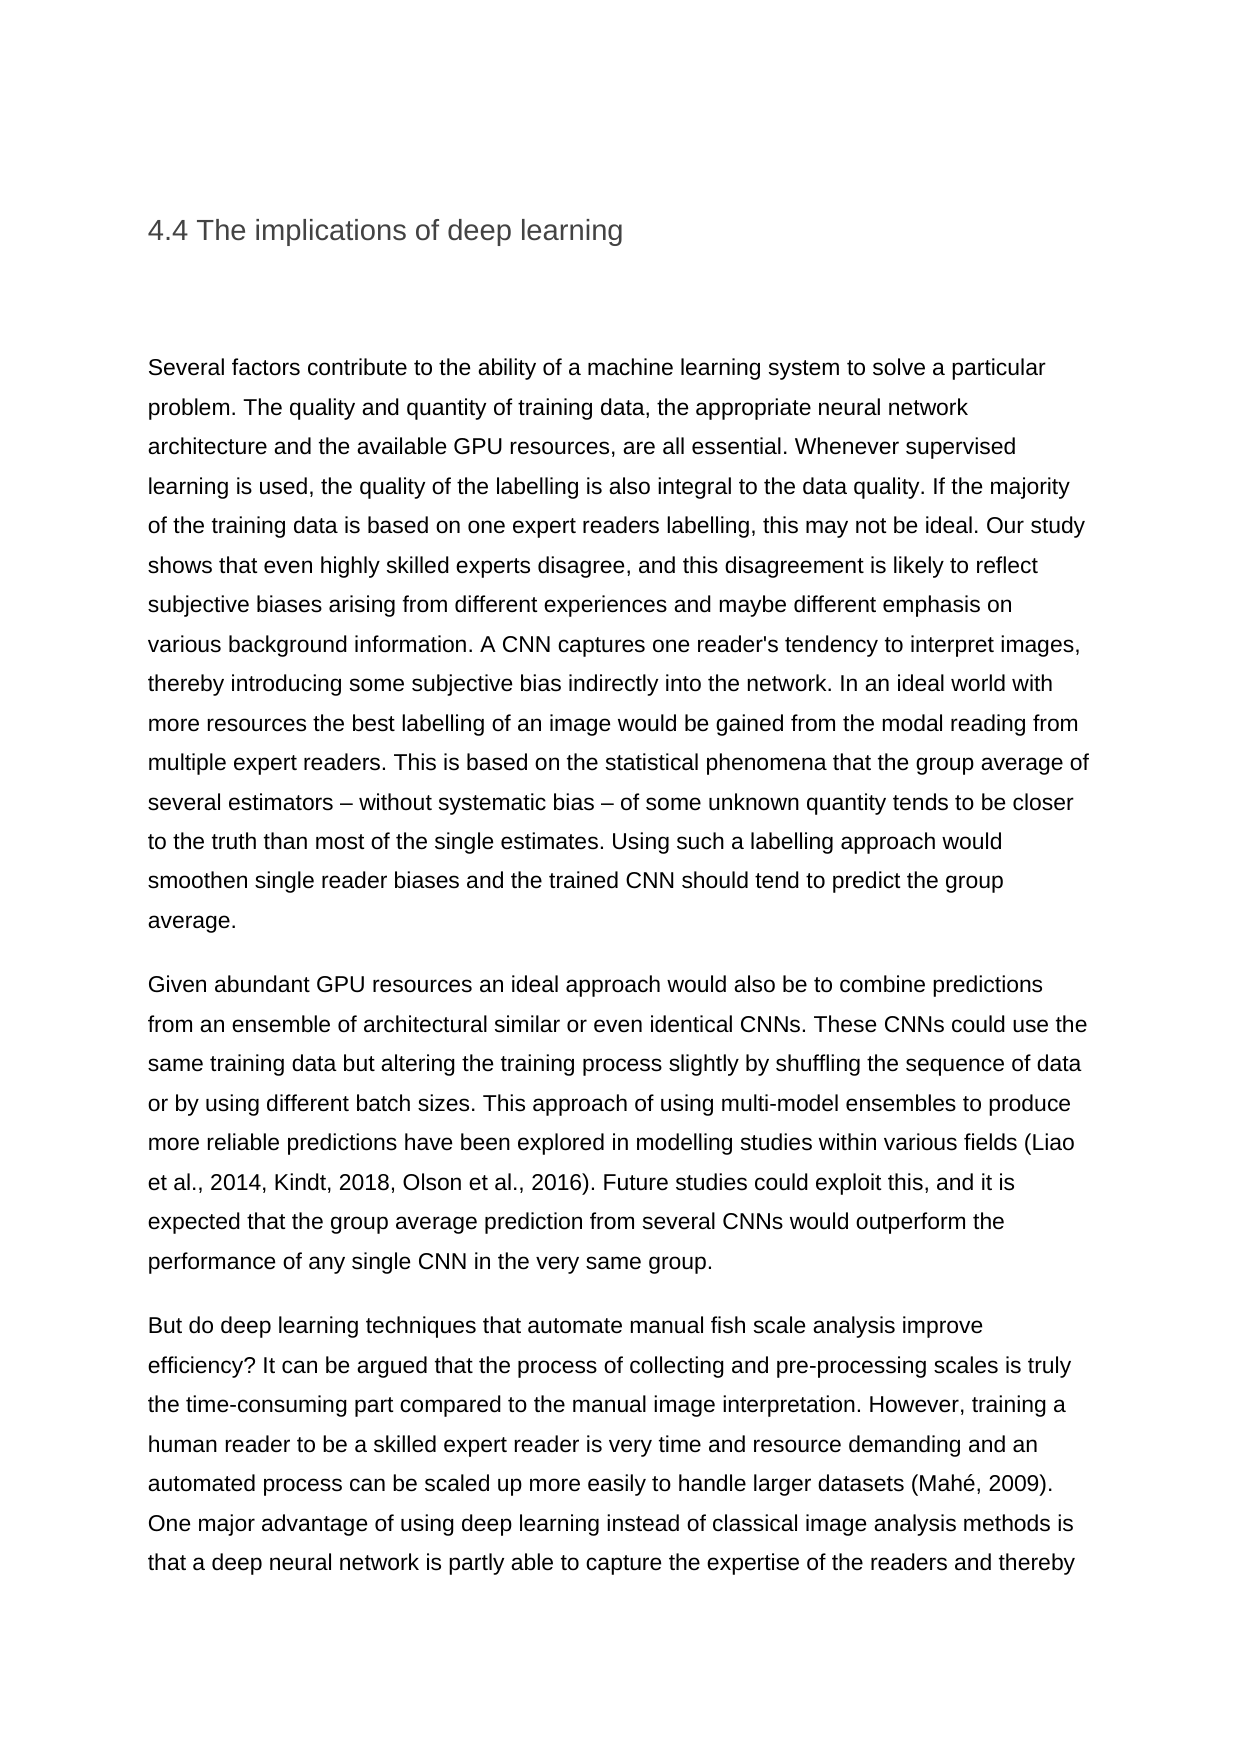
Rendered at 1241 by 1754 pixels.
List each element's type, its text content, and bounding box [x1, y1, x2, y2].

text Given abundant GPU resources an ideal approach would also be to combine predictions from an ensemble of architectural similar or even identical CNNs. These CNNs could use the same training data but altering the training process slightly by shuffling the sequence of data or by using different batch sizes. This approach of using multi-model ensembles to produce more reliable predictions have been explored in modelling studies within various fields (Liao et al., 2014, Kindt, 2018, Olson et al., 2016). Future studies could exploit this, and it is expected that the group average prediction from several CNNs would outperform the performance of any single CNN in the very same group. [148, 971, 1093, 1274]
text Several factors contribute to the ability of a machine learning system to solve a particular problem. The quality and quantity of training data, the appropriate neural network architecture and the available GPU resources, are all essential. Whenever supervised learning is used, the quality of the labelling is also integral to the data quality. If the majority of the training data is based on one expert readers labelling, this may not be ideal. Our study shows that even highly skilled experts disagree, and this disagreement is likely to reflect subjective biases arising from different experiences and maybe different emphasis on various background information. A CNN captures one reader's tendency to interpret images, thereby introducing some subjective bias indirectly into the network. In an ideal world with more resources the best labelling of an image would be gained from the modal reading from multiple expert readers. This is based on the statistical phenomena that the group average of several estimators – without systematic bias – of some unknown quantity tends to be closer to the truth than most of the single estimates. Using such a labelling approach would smoothen single reader biases and the trained CNN should tend to predict the group average. [148, 354, 1093, 933]
text But do deep learning techniques that automate manual fish scale analysis improve efficiency? It can be argued that the process of collecting and pre-processing scales is truly the time-consuming part compared to the manual image interpretation. However, training a human reader to be a skilled expert reader is very time and resource demanding and an automated process can be scaled up more easily to handle larger datasets (Mahé, 2009). One major advantage of using deep learning instead of classical image analysis methods is that a deep neural network is partly able to capture the expertise of the readers and thereby [148, 1312, 1093, 1575]
subtitle 4.4 The implications of deep learning [83, 149, 1157, 311]
